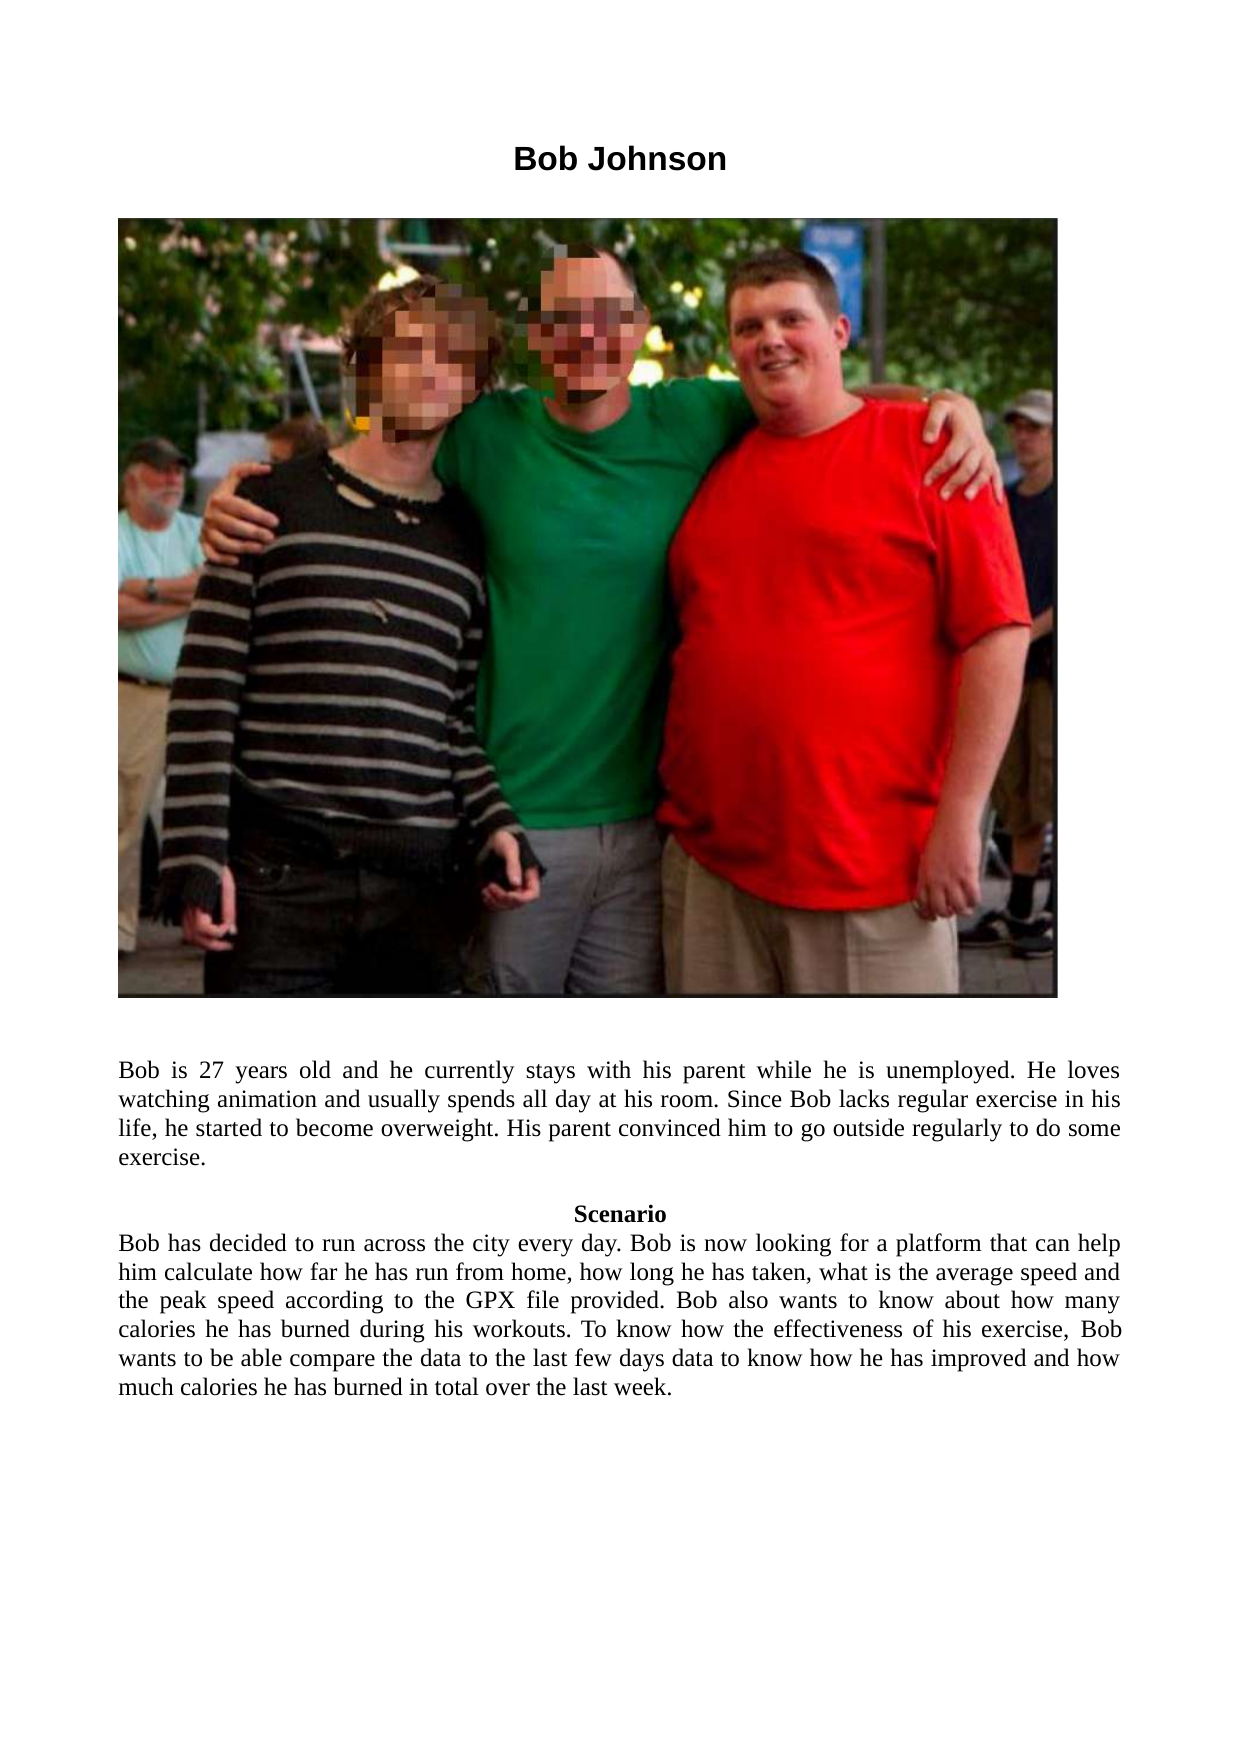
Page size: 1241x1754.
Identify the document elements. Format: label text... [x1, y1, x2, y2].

text Bob is 27 years old and he currently stays with his parent while he is unemployed. He loves watching animation and usually spends all day at his room. Since Bob lacks regular exercise in his life, he started to become overweight. His parent convinced him to go outside regularly to do some exercise. [118, 1056, 1122, 1171]
text Bob has decided to run across the city every day. Bob is now looking for a platform that can help him calculate how far he has run from home, how long he has taken, what is the average speed and the peak speed according to the GPX file provided. Bob also wants to know about how many calories he has burned during his workouts. To know how the effectiveness of his exercise, Bob wants to be able compare the data to the last few days data to know how he has improved and how much calories he has burned in total over the last week. [118, 1228, 1122, 1401]
text Scenario [118, 1199, 1122, 1228]
subtitle Bob Johnson [118, 139, 1122, 178]
picture [118, 218, 1058, 998]
